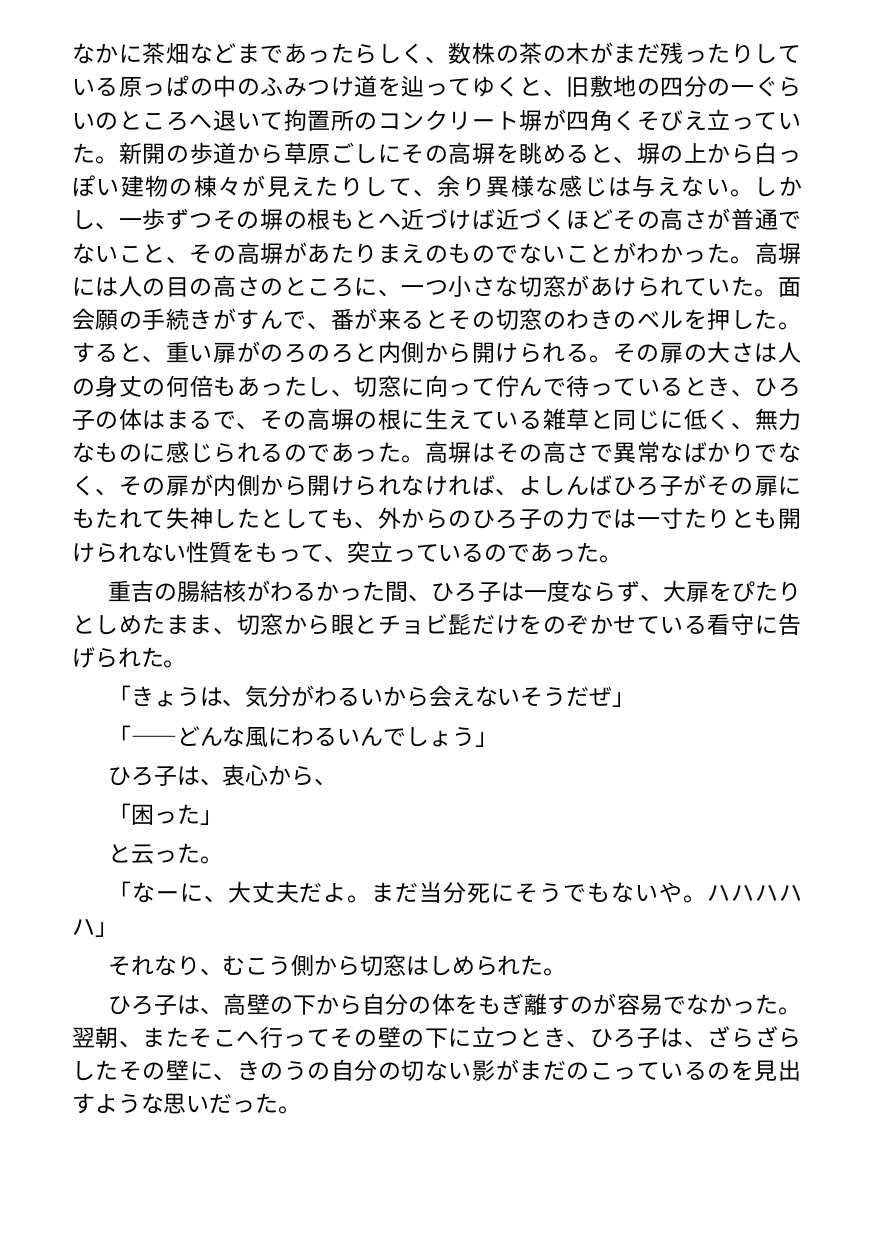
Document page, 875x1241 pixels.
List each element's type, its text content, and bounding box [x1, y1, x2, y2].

text ひろ子は、高壁の下から自分の体をもぎ離すのが容易でなかった。翌朝、またそこへ行ってその壁の下に立つとき、ひろ子は、ざらざらしたその壁に、きのうの自分の切ない影がまだのこっているのを見出すような思いだった。 [72, 987, 802, 1119]
text ひろ子は、衷心から、 [72, 758, 802, 791]
text 「――どんな風にわるいんでしょう」 [72, 718, 802, 752]
text と云った。 [72, 836, 802, 869]
text 「なーに、大丈夫だよ。まだ当分死にそうでもないや。ハハハハハ」 [72, 875, 802, 942]
text それなり、むこう側から切窓はしめられた。 [72, 947, 802, 981]
text 「困った」 [72, 797, 802, 830]
text 「きょうは、気分がわるいから会えないそうだぜ」 [72, 679, 802, 712]
text 重吉の腸結核がわるかった間、ひろ子は一度ならず、大扉をぴたりとしめたまま、切窓から眼とチョビ髭だけをのぞかせている看守に告げられた。 [72, 574, 802, 673]
text なかに茶畑などまであったらしく、数株の茶の木がまだ残ったりしている原っぱの中のふみつけ道を辿ってゆくと、旧敷地の四分の一ぐらいのところへ退いて拘置所のコンクリート塀が四角くそびえ立っていた。新開の歩道から草原ごしにその高塀を眺めると、塀の上から白っぽい建物の棟々が見えたりして、余り異様な感じは与えない。しかし、一歩ずつその塀の根もとへ近づけば近づくほどその高さが普通でないこと、その高塀があたりまえのものでないことがわかった。高塀には人の目の高さのところに、一つ小さな切窓があけられていた。面会願の手続きがすんで、番が来るとその切窓のわきのベルを押した。すると、重い扉がのろのろと内側から開けられる。その扉の大さは人の身丈の何倍もあったし、切窓に向って佇んで待っているとき、ひろ子の体はまるで、その高塀の根に生えている雑草と同じに低く、無力なものに感じられるのであった。高塀はその高さで異常なばかりでなく、その扉が内側から開けられなければ、よしんばひろ子がその扉にもたれて失神したとしても、外からのひろ子の力では一寸たりとも開けられない性質をもって、突立っているのであった。 [72, 36, 802, 568]
